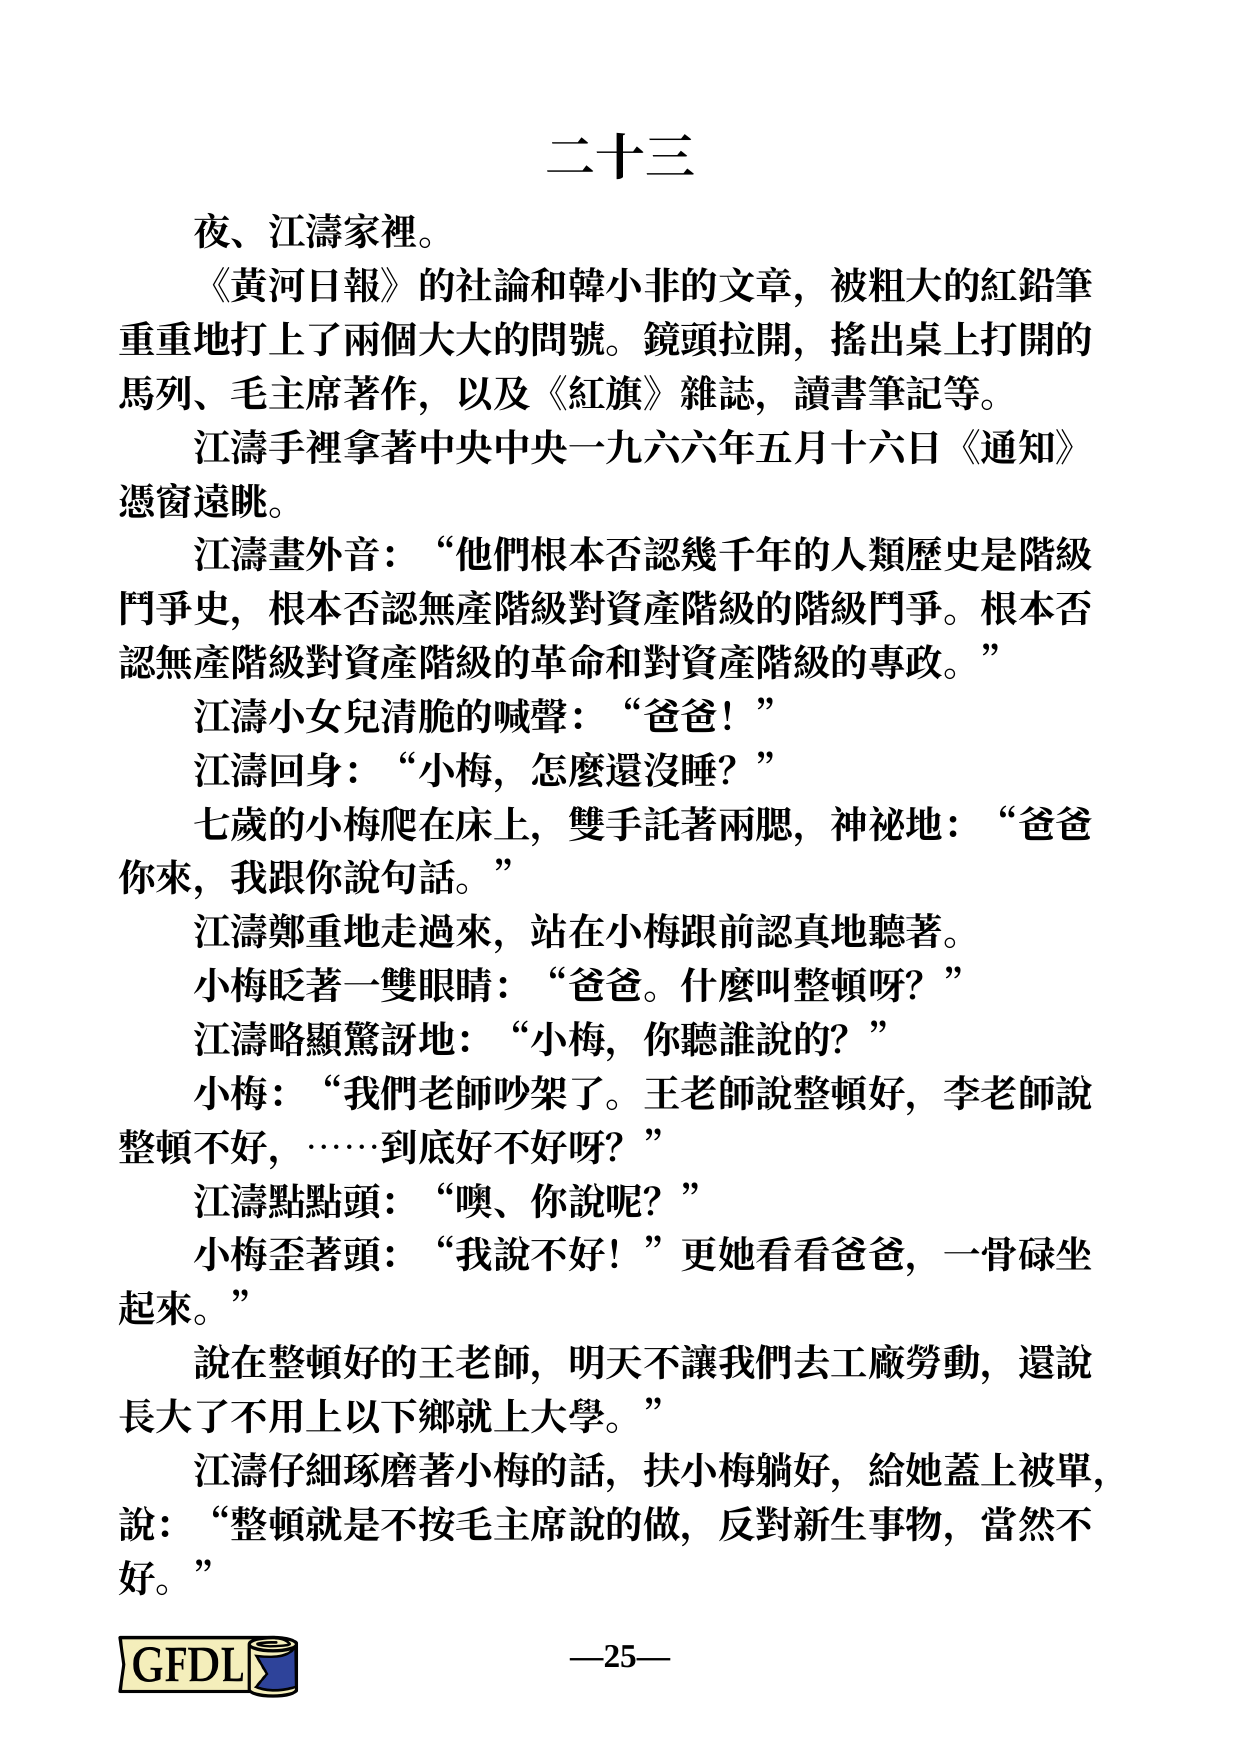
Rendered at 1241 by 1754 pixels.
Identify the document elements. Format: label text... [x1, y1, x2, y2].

text 江濤鄭重地走過來，站在小梅跟前認真地聽著。 [118, 903, 1122, 956]
text 《黃河日報》的社論和韓小非的文章，被粗大的紅鉛筆重重地打上了兩個大大的問號。鏡頭拉開，搖出桌上打開的馬列、毛主席著作，以及《紅旗》雜誌，讀書筆記等。 [118, 256, 1122, 418]
text 小梅：“我們老師吵架了。王老師說整頓好，李老師說整頓不好，……到底好不好呀？” [118, 1064, 1122, 1172]
picture [117, 1635, 299, 1698]
text 江濤小女兒清脆的喊聲：“爸爸！” [118, 687, 1122, 741]
text 江濤點點頭：“噢、你說呢？” [118, 1172, 1122, 1226]
text 江濤手裡拿著中央中央一九六六年五月十六日《通知》憑窗遠眺。 [118, 418, 1122, 526]
text 江濤仔細琢磨著小梅的話，扶小梅躺好，給她蓋上被單，說：“整頓就是不按毛主席說的做，反對新生事物，當然不好。” [118, 1441, 1122, 1603]
text 江濤回身：“小梅，怎麼還沒睡？” [118, 741, 1122, 795]
text 夜、江濤家裡。 [118, 202, 1122, 256]
text 說在整頓好的王老師，明天不讓我們去工廠勞動，還說長大了不用上以下鄉就上大學。” [118, 1333, 1122, 1441]
subtitle 二十三 [118, 118, 1122, 190]
text 江濤略顯驚訝地：“小梅，你聽誰說的？” [118, 1010, 1122, 1064]
text 小梅眨著一雙眼睛：“爸爸。什麼叫整頓呀？” [118, 956, 1122, 1010]
text 七歲的小梅爬在床上，雙手託著兩腮，神祕地：“爸爸你來，我跟你說句話。” [118, 795, 1122, 903]
text 江濤畫外音：“他們根本否認幾千年的人類歷史是階級鬥爭史，根本否認無產階級對資產階級的階級鬥爭。根本否認無產階級對資產階級的革命和對資產階級的專政。” [118, 526, 1122, 687]
text 小梅歪著頭：“我說不好！”更她看看爸爸，一骨碌坐起來。” [118, 1226, 1122, 1333]
